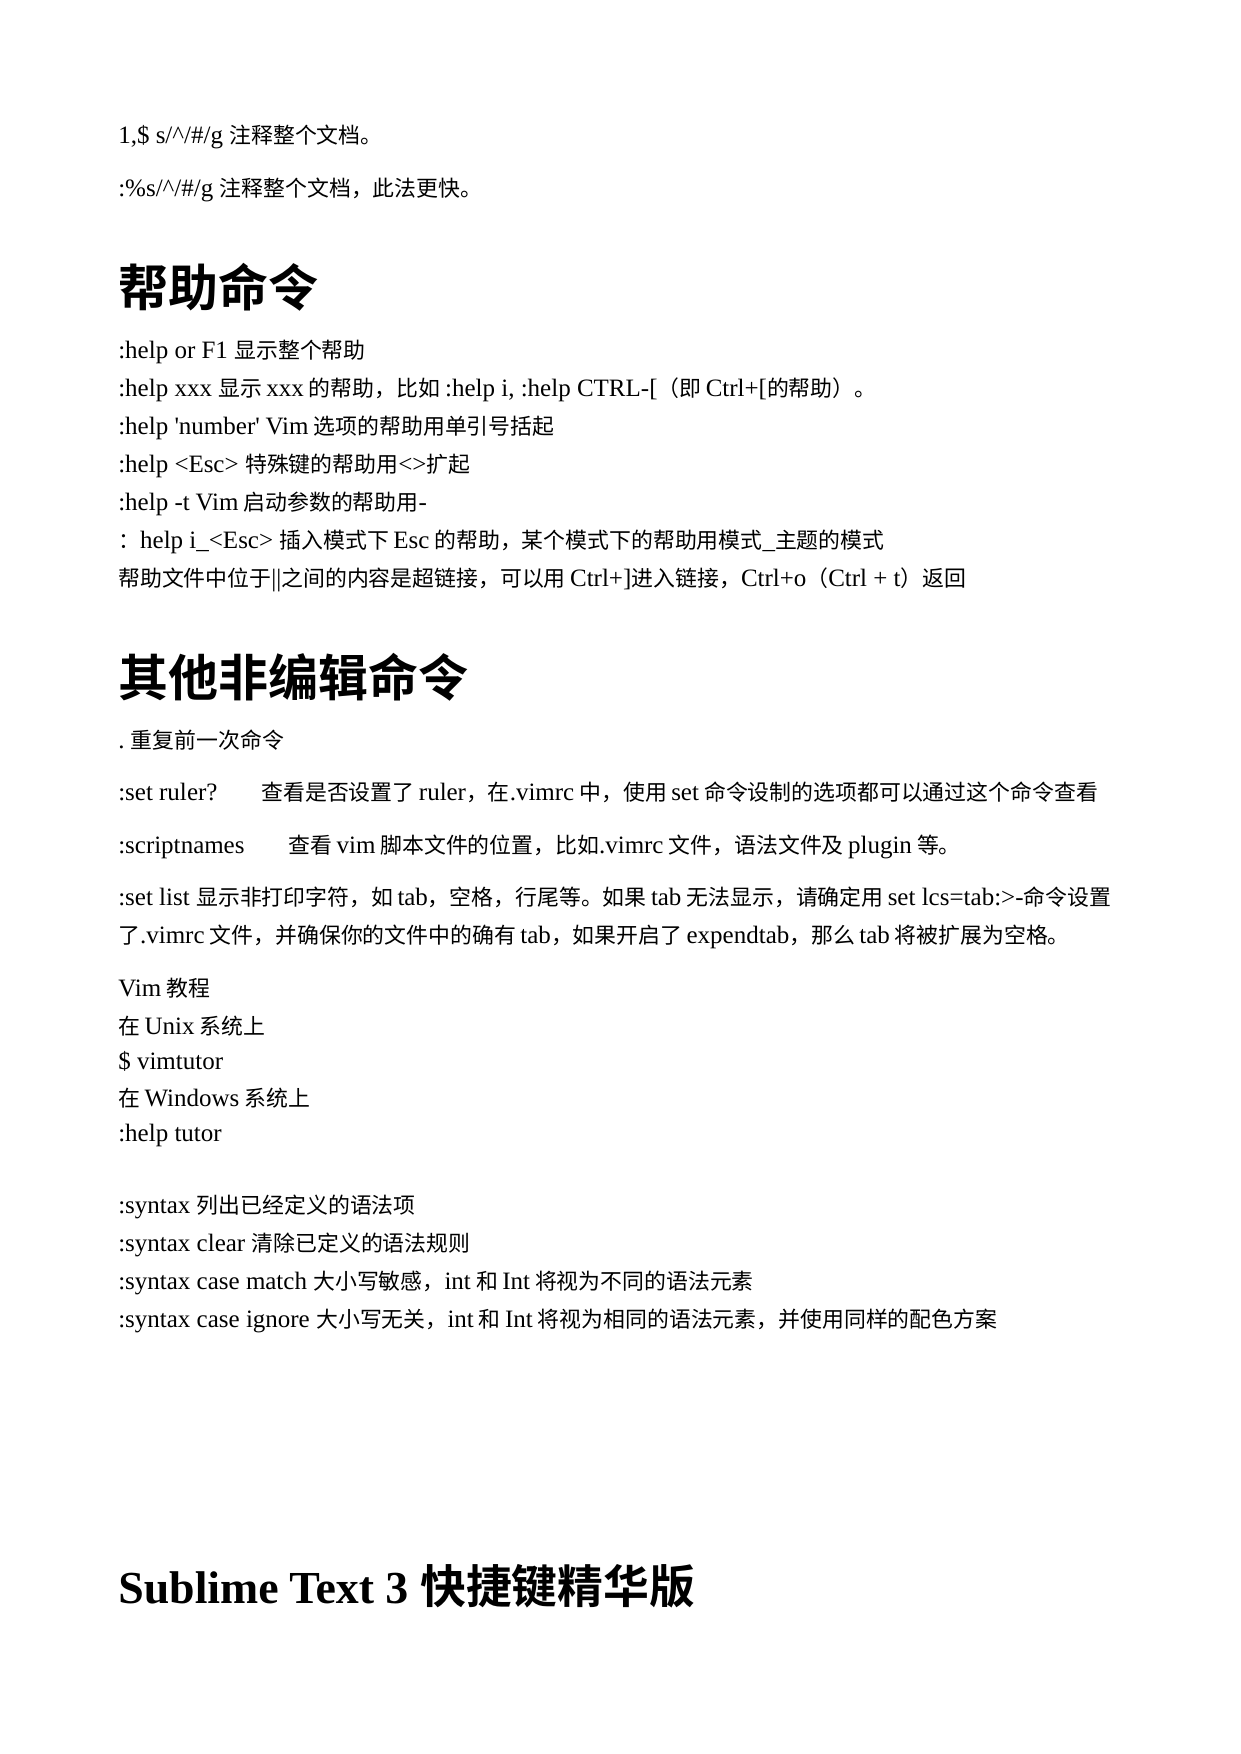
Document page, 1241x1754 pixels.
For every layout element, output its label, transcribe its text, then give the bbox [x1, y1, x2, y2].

subtitle 其他非编辑命令 [118, 638, 1122, 710]
text :set ruler? 查看是否设置了ruler，在.vimrc中，使用set命令设制的选项都可以通过这个命令查看 [118, 775, 1122, 807]
text Vim教程 在Unix系统上 $ vimtutor 在Windows系统上 :help tutor :syntax 列出已经定义的语法项 :syntax clear 清除已定义的语法规则 :syntax case match 大小写敏感，int和Int将视为不同的语法元素 :syntax case ignore 大小写无关，int和Int将视为相同的语法元素，并使用同样的配色方案 [118, 971, 1122, 1333]
text 1,$ s/^/#/g 注释整个文档。 [118, 118, 1122, 150]
text Sublime Text 3 快捷键精华版 [118, 1551, 1122, 1617]
text :%s/^/#/g 注释整个文档，此法更快。 [118, 171, 1122, 202]
text :set list 显示非打印字符，如tab，空格，行尾等。如果tab无法显示，请确定用set lcs=tab:>-命令设置了.vimrc文件，并确保你的文件中的确有tab，如果开启了expendtab，那么tab将被扩展为空格。 [118, 880, 1122, 950]
text . 重复前一次命令 [118, 723, 1122, 754]
text :scriptnames 查看vim脚本文件的位置，比如.vimrc文件，语法文件及plugin等。 [118, 828, 1122, 859]
subtitle 帮助命令 [118, 248, 1122, 321]
text :help or F1 显示整个帮助 :help xxx 显示xxx的帮助，比如 :help i, :help CTRL-[（即Ctrl+[的帮助）。 :help 'number' Vim选项的帮助用单引号括起 :help <Esc> 特殊键的帮助用<>扩起 :help -t Vim启动参数的帮助用- ：help i_<Esc> 插入模式下Esc的帮助，某个模式下的帮助用模式_主题的模式 帮助文件中位于||之间的内容是超链接，可以用Ctrl+]进入链接，Ctrl+o（Ctrl + t）返回 [118, 333, 1122, 592]
